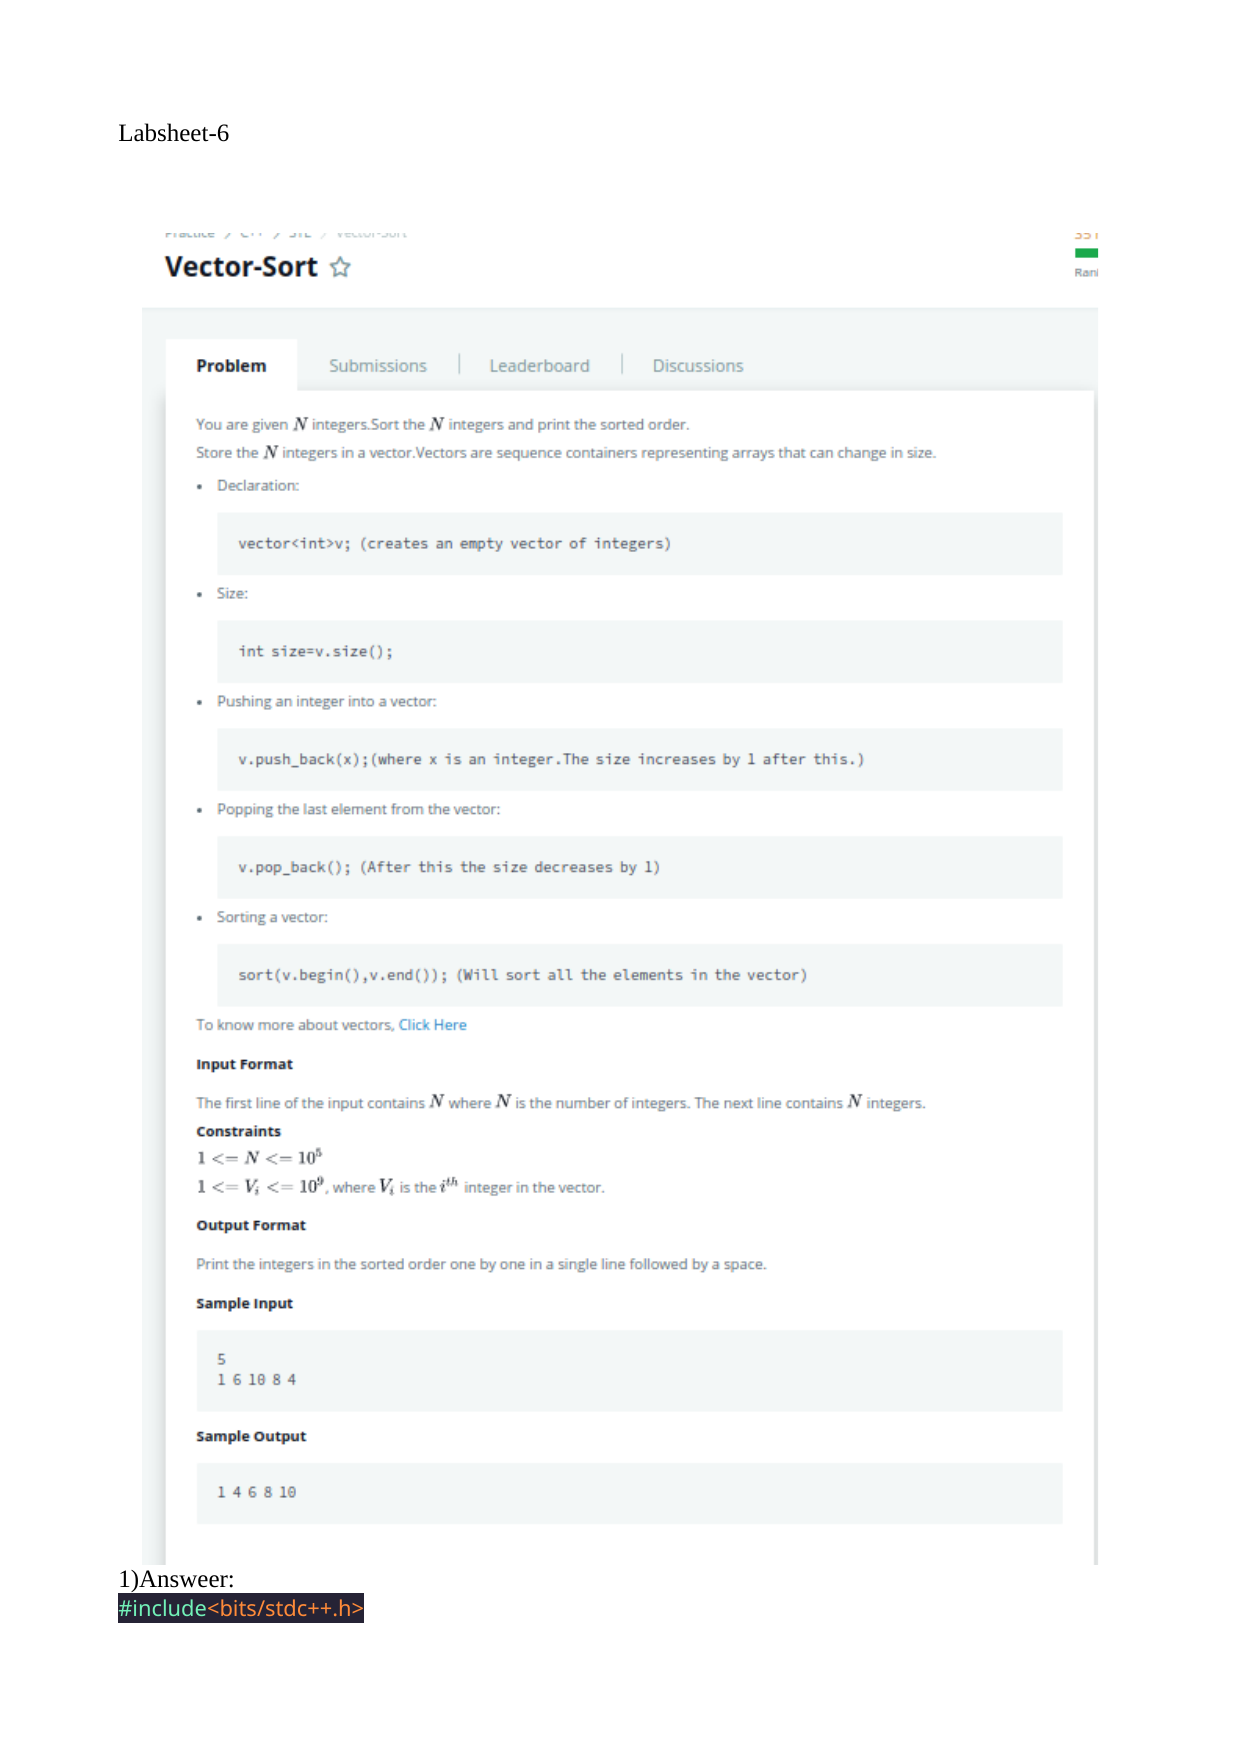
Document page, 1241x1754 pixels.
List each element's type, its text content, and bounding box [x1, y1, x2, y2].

text 1)Answeer: [118, 233, 1122, 1593]
text #include<bits/stdc++.h> [118, 1593, 1122, 1623]
text Labsheet-6 [118, 118, 1122, 147]
picture [142, 233, 1099, 1565]
